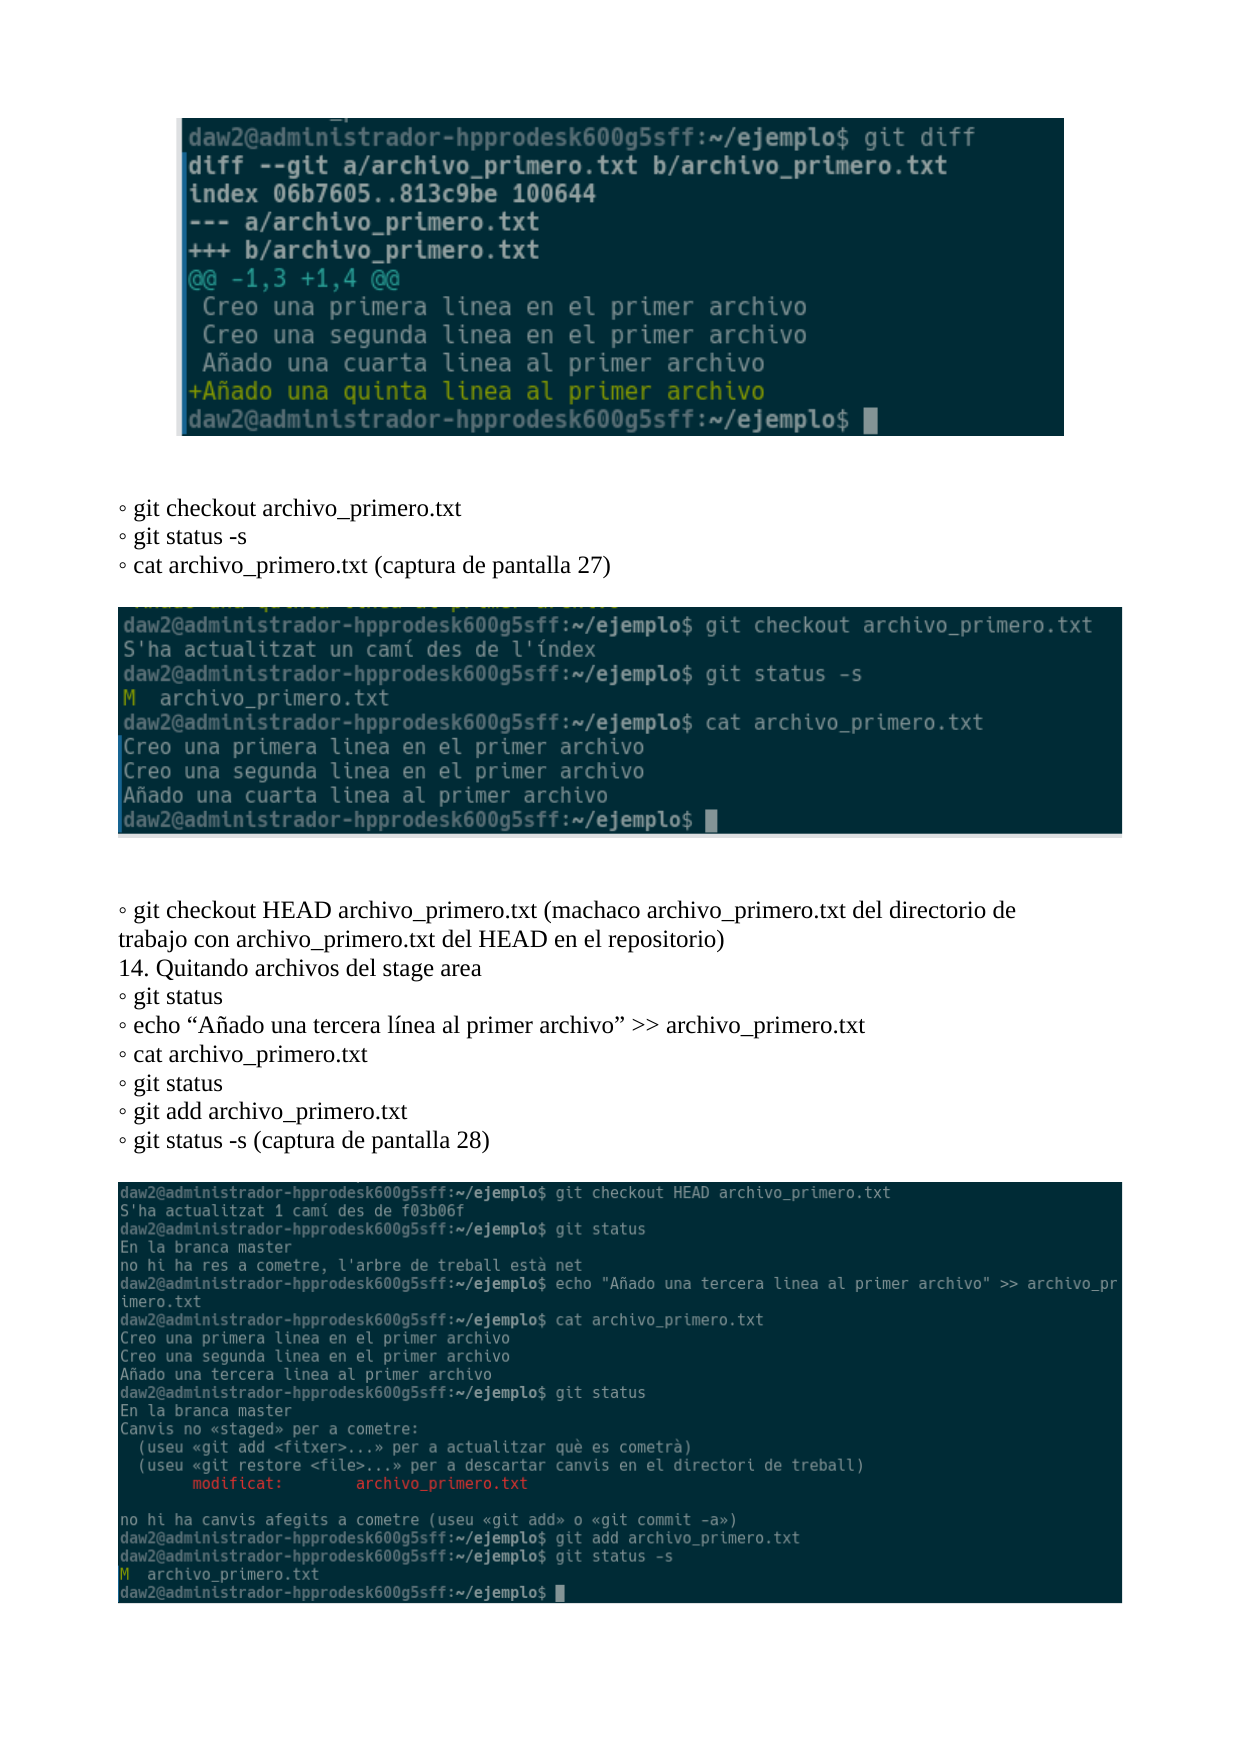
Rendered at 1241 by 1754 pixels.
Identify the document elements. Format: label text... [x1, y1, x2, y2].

picture [539, 1587, 545, 1600]
picture [576, 1550, 580, 1561]
picture [421, 1262, 427, 1270]
picture [307, 641, 315, 656]
picture [294, 665, 315, 681]
picture [549, 714, 558, 729]
picture [218, 156, 229, 174]
picture [189, 127, 200, 146]
picture [222, 1535, 227, 1543]
picture [386, 409, 411, 428]
picture [176, 1353, 182, 1361]
picture [611, 358, 637, 371]
picture [670, 815, 680, 827]
picture [712, 1535, 717, 1543]
picture [630, 1553, 636, 1561]
picture [443, 188, 454, 202]
picture [769, 325, 777, 343]
picture [385, 1335, 390, 1346]
picture [962, 621, 970, 636]
picture [529, 1535, 537, 1543]
picture [737, 414, 751, 428]
picture [537, 714, 546, 729]
picture [781, 330, 791, 343]
picture [267, 1242, 272, 1252]
picture [584, 325, 594, 343]
picture [490, 742, 497, 754]
picture [635, 1444, 645, 1452]
picture [294, 1532, 300, 1543]
picture [452, 665, 462, 681]
picture [828, 718, 837, 729]
picture [822, 132, 835, 146]
picture [792, 714, 800, 729]
picture [539, 1550, 545, 1563]
picture [358, 1553, 363, 1561]
picture [303, 184, 314, 202]
picture [603, 1224, 608, 1234]
picture [557, 1262, 563, 1270]
picture [303, 386, 313, 399]
picture [294, 1387, 300, 1397]
picture [493, 1190, 519, 1201]
picture [584, 297, 594, 315]
picture [203, 1589, 209, 1597]
picture [289, 184, 300, 202]
picture [355, 665, 364, 681]
picture [149, 1444, 155, 1452]
picture [653, 301, 679, 315]
picture [232, 156, 243, 174]
picture [683, 811, 691, 830]
picture [403, 714, 438, 729]
picture [421, 1462, 427, 1470]
picture [577, 1314, 581, 1325]
picture [529, 1390, 537, 1397]
picture [988, 621, 994, 632]
picture [121, 1587, 128, 1597]
picture [380, 742, 388, 754]
picture [753, 325, 763, 343]
picture [452, 714, 461, 729]
picture [203, 1390, 209, 1397]
picture [157, 1279, 161, 1289]
text ◦ git status -s (captura de pantalla 28) [118, 1125, 1122, 1154]
picture [321, 1444, 327, 1452]
picture [439, 1550, 445, 1561]
picture [964, 127, 974, 146]
picture [901, 617, 910, 632]
picture [294, 1259, 299, 1270]
picture [376, 1316, 382, 1325]
picture [367, 1532, 372, 1543]
picture [231, 1278, 236, 1288]
picture [212, 1353, 218, 1361]
picture [195, 1208, 200, 1216]
picture [277, 1350, 281, 1361]
picture [385, 1277, 391, 1288]
picture [231, 1371, 236, 1379]
picture [303, 329, 313, 343]
picture [124, 811, 159, 827]
picture [270, 791, 279, 802]
picture [253, 1387, 273, 1397]
picture [149, 1223, 192, 1234]
picture [284, 694, 291, 705]
picture [283, 742, 291, 754]
picture [622, 742, 631, 754]
picture [284, 791, 291, 802]
picture [459, 358, 468, 371]
picture [318, 669, 340, 681]
picture [486, 414, 497, 432]
picture [430, 1480, 436, 1491]
picture [630, 1226, 636, 1234]
picture [766, 1459, 772, 1470]
picture [440, 718, 449, 729]
picture [294, 1426, 300, 1437]
picture [149, 1314, 192, 1325]
picture [361, 297, 369, 315]
picture [303, 1353, 309, 1361]
picture [301, 273, 314, 285]
picture [222, 791, 231, 802]
picture [330, 1426, 336, 1434]
picture [570, 127, 581, 146]
picture [475, 1350, 481, 1361]
picture [493, 1280, 519, 1291]
picture [386, 1262, 391, 1270]
picture [586, 742, 594, 754]
picture [267, 1423, 273, 1434]
picture [230, 1532, 236, 1543]
picture [416, 742, 425, 754]
picture [430, 1371, 436, 1379]
picture [358, 1226, 363, 1234]
picture [412, 1187, 418, 1198]
picture [440, 815, 449, 827]
picture [394, 1586, 409, 1600]
picture [412, 1386, 418, 1397]
picture [539, 1278, 545, 1291]
picture [270, 665, 279, 681]
picture [503, 1462, 509, 1470]
picture [753, 127, 762, 150]
picture [475, 1226, 482, 1234]
picture [566, 1462, 572, 1470]
picture [249, 1426, 255, 1437]
picture [375, 1517, 382, 1524]
picture [530, 1517, 536, 1525]
picture [542, 329, 552, 343]
picture [586, 665, 594, 682]
picture [221, 1190, 227, 1198]
picture [169, 1278, 192, 1288]
picture [385, 1517, 391, 1525]
picture [597, 621, 608, 632]
picture [475, 1317, 482, 1325]
picture [212, 1262, 218, 1270]
picture [212, 1550, 219, 1561]
picture [625, 155, 637, 174]
picture [925, 718, 934, 729]
picture [304, 1262, 309, 1270]
picture [684, 386, 694, 399]
picture [249, 1187, 273, 1198]
picture [258, 718, 267, 729]
picture [549, 791, 558, 802]
picture [303, 1589, 327, 1600]
picture [234, 694, 243, 705]
picture [332, 1459, 336, 1470]
picture [218, 220, 228, 224]
picture [794, 1532, 798, 1543]
picture [195, 1586, 199, 1597]
picture [222, 1460, 226, 1470]
picture [220, 329, 229, 343]
picture [232, 127, 243, 146]
picture [640, 409, 651, 428]
picture [249, 1587, 273, 1597]
picture [470, 217, 483, 230]
picture [122, 1550, 147, 1561]
picture [375, 381, 383, 399]
picture [780, 669, 788, 681]
picture [486, 160, 497, 179]
picture [808, 409, 820, 428]
picture [412, 1205, 418, 1216]
picture [246, 240, 258, 258]
picture [270, 811, 279, 827]
picture [373, 414, 383, 428]
picture [415, 358, 426, 371]
picture [357, 1262, 363, 1270]
picture [277, 1332, 281, 1343]
picture [566, 1444, 572, 1452]
picture [403, 665, 438, 681]
picture [213, 1587, 217, 1597]
text trabajo con archivo_primero.txt del HEAD en el repositorio) [118, 924, 1122, 953]
picture [684, 1187, 693, 1198]
picture [357, 1480, 363, 1488]
picture [131, 1244, 136, 1252]
picture [194, 1371, 200, 1379]
picture [793, 1459, 798, 1470]
picture [203, 353, 229, 371]
picture [260, 212, 271, 232]
picture [412, 1586, 418, 1597]
picture [475, 1535, 482, 1543]
picture [356, 690, 364, 705]
picture [1083, 617, 1091, 632]
picture [317, 414, 327, 428]
picture [769, 718, 776, 729]
picture [394, 1262, 400, 1270]
picture [245, 188, 258, 202]
picture [391, 645, 402, 656]
picture [570, 329, 581, 343]
picture [385, 1314, 391, 1325]
picture [392, 815, 400, 827]
picture [223, 1353, 227, 1364]
picture [670, 669, 680, 681]
picture [210, 791, 218, 802]
picture [249, 1208, 255, 1216]
picture [443, 381, 454, 399]
picture [611, 160, 624, 174]
picture [439, 1314, 445, 1325]
picture [121, 1568, 129, 1579]
picture [376, 1550, 382, 1561]
picture [414, 132, 427, 146]
picture [286, 1441, 290, 1452]
picture [394, 1314, 409, 1328]
picture [140, 1426, 146, 1434]
picture [367, 669, 377, 685]
picture [500, 329, 510, 343]
picture [295, 645, 303, 656]
picture [161, 617, 206, 635]
picture [209, 718, 220, 729]
picture [330, 1223, 345, 1234]
picture [477, 742, 485, 758]
picture [453, 738, 461, 754]
picture [575, 1517, 581, 1525]
picture [575, 1462, 581, 1470]
picture [212, 694, 218, 705]
picture [500, 301, 510, 315]
picture [294, 1335, 300, 1343]
picture [358, 1589, 363, 1597]
picture [294, 1586, 300, 1597]
picture [610, 617, 617, 636]
picture [421, 1390, 427, 1397]
picture [213, 1314, 219, 1325]
picture [413, 1444, 418, 1452]
picture [725, 409, 735, 429]
picture [403, 1444, 409, 1452]
picture [303, 1335, 309, 1343]
picture [203, 414, 230, 428]
picture [557, 1553, 563, 1564]
picture [466, 787, 473, 802]
picture [210, 767, 218, 778]
picture [430, 414, 440, 428]
picture [561, 742, 570, 754]
picture [212, 1477, 218, 1488]
picture [568, 1550, 572, 1561]
picture [358, 1535, 363, 1543]
picture [250, 1351, 255, 1361]
picture [568, 1223, 572, 1234]
picture [539, 742, 546, 754]
picture [161, 787, 170, 802]
picture [167, 1444, 173, 1452]
picture [209, 669, 220, 681]
picture [393, 1371, 409, 1379]
picture [283, 815, 291, 827]
picture [525, 621, 534, 632]
picture [246, 811, 256, 827]
picture [318, 621, 340, 632]
picture [330, 1353, 336, 1361]
picture [312, 1262, 318, 1270]
picture [731, 665, 739, 681]
picture [394, 1223, 409, 1237]
picture [131, 1426, 137, 1434]
picture [303, 1281, 324, 1291]
picture [449, 1262, 454, 1270]
picture [283, 718, 291, 729]
picture [657, 617, 667, 632]
picture [475, 1462, 481, 1470]
picture [430, 1532, 436, 1543]
picture [358, 1317, 363, 1325]
picture [389, 358, 397, 371]
picture [380, 621, 389, 636]
picture [439, 1205, 445, 1216]
picture [317, 358, 327, 371]
picture [684, 1535, 690, 1543]
picture [937, 127, 946, 146]
picture [149, 1187, 155, 1198]
picture [503, 767, 509, 778]
picture [198, 791, 206, 802]
picture [203, 1190, 209, 1198]
picture [221, 1571, 227, 1582]
picture [161, 811, 206, 829]
picture [521, 1277, 525, 1288]
picture [176, 1444, 182, 1452]
picture [415, 386, 426, 399]
picture [712, 1317, 717, 1325]
picture [530, 1260, 535, 1270]
picture [440, 1371, 445, 1379]
picture [485, 1550, 489, 1564]
picture [367, 742, 376, 754]
picture [232, 301, 243, 315]
picture [258, 621, 267, 632]
picture [428, 641, 437, 656]
picture [149, 1462, 155, 1470]
picture [593, 1535, 599, 1543]
picture [330, 1387, 345, 1397]
picture [185, 1335, 191, 1343]
picture [245, 127, 300, 149]
picture [476, 1480, 481, 1488]
picture [221, 1408, 227, 1416]
picture [330, 1335, 336, 1343]
picture [267, 1517, 273, 1525]
picture [289, 245, 300, 258]
picture [586, 358, 594, 371]
picture [285, 1517, 291, 1525]
picture [198, 690, 206, 705]
picture [457, 1444, 463, 1452]
picture [803, 1462, 808, 1470]
picture [684, 301, 693, 315]
picture [922, 127, 932, 146]
picture [412, 1259, 418, 1270]
picture [348, 1589, 355, 1597]
picture [558, 1190, 563, 1201]
picture [822, 414, 835, 428]
picture [186, 694, 194, 705]
picture [222, 714, 243, 729]
picture [598, 791, 606, 802]
picture [204, 220, 214, 224]
picture [246, 301, 257, 315]
picture [294, 811, 315, 827]
picture [137, 1299, 146, 1306]
picture [683, 409, 693, 428]
picture [348, 1226, 355, 1234]
picture [307, 742, 315, 754]
picture [289, 301, 299, 315]
picture [725, 127, 735, 147]
picture [343, 645, 352, 656]
picture [667, 1444, 672, 1452]
picture [331, 184, 356, 202]
picture [303, 156, 314, 174]
picture [415, 301, 426, 315]
picture [176, 1241, 182, 1252]
picture [500, 160, 510, 174]
picture [245, 409, 300, 431]
picture [380, 690, 388, 705]
picture [394, 1444, 400, 1455]
picture [500, 669, 510, 685]
picture [294, 1187, 300, 1198]
picture [725, 156, 735, 174]
picture [731, 714, 739, 729]
picture [412, 1314, 418, 1325]
picture [598, 738, 606, 754]
picture [586, 617, 594, 633]
picture [283, 645, 291, 656]
picture [753, 358, 763, 371]
picture [158, 1408, 164, 1416]
picture [597, 155, 608, 174]
picture [222, 1442, 226, 1452]
picture [275, 268, 285, 287]
picture [648, 1517, 673, 1525]
picture [312, 1444, 318, 1452]
picture [131, 1589, 147, 1597]
picture [575, 1278, 579, 1288]
picture [498, 1390, 519, 1400]
picture [160, 1278, 168, 1288]
picture [367, 791, 377, 802]
picture [697, 358, 707, 371]
picture [260, 358, 271, 371]
picture [603, 1532, 608, 1543]
picture [376, 1586, 382, 1597]
picture [738, 386, 750, 399]
picture [466, 1259, 472, 1270]
picture [485, 1187, 489, 1201]
picture [385, 1478, 389, 1488]
picture [502, 791, 509, 802]
picture [485, 1387, 489, 1401]
picture [131, 1190, 147, 1198]
picture [452, 607, 460, 612]
picture [653, 329, 679, 343]
picture [477, 617, 486, 632]
picture [586, 645, 594, 656]
picture [513, 1462, 518, 1470]
picture [248, 1532, 273, 1543]
picture [404, 1332, 408, 1343]
picture [668, 358, 679, 371]
picture [140, 1371, 146, 1379]
picture [808, 127, 820, 146]
picture [303, 127, 314, 146]
picture [303, 1426, 309, 1434]
picture [303, 1553, 327, 1564]
picture [240, 1317, 245, 1325]
picture [125, 763, 134, 778]
picture [331, 1444, 336, 1452]
picture [186, 742, 194, 754]
text ◦ git add archivo_primero.txt [118, 1096, 1122, 1125]
picture [726, 358, 735, 371]
picture [1059, 617, 1067, 632]
picture [204, 156, 216, 174]
picture [600, 381, 638, 399]
picture [395, 1477, 399, 1488]
picture [575, 742, 582, 754]
picture [175, 694, 182, 705]
picture [471, 386, 482, 399]
picture [593, 1444, 599, 1452]
picture [621, 718, 656, 733]
picture [258, 1335, 264, 1343]
picture [317, 184, 327, 202]
picture [921, 160, 933, 174]
picture [440, 1187, 444, 1198]
picture [421, 1226, 427, 1234]
picture [837, 409, 848, 432]
picture [415, 240, 455, 258]
picture [477, 641, 485, 656]
picture [331, 301, 341, 319]
picture [604, 1517, 608, 1528]
picture [865, 621, 873, 632]
picture [709, 417, 723, 423]
picture [348, 1535, 355, 1543]
picture [234, 742, 243, 758]
picture [829, 1462, 835, 1470]
picture [274, 184, 286, 202]
picture [376, 1532, 382, 1543]
picture [401, 184, 412, 202]
picture [367, 1223, 372, 1234]
picture [124, 1278, 128, 1288]
picture [640, 127, 651, 146]
picture [186, 645, 194, 656]
picture [621, 621, 656, 636]
picture [380, 718, 389, 733]
picture [339, 1335, 345, 1343]
picture [316, 156, 327, 174]
picture [683, 714, 691, 733]
picture [392, 718, 400, 729]
picture [367, 1187, 371, 1198]
picture [464, 811, 474, 827]
picture [457, 1368, 463, 1379]
text ◦ cat archivo_primero.txt [118, 1039, 1122, 1068]
picture [258, 1426, 264, 1434]
picture [493, 1553, 519, 1564]
picture [459, 325, 468, 343]
picture [149, 742, 158, 754]
picture [726, 301, 735, 315]
picture [415, 329, 426, 343]
picture [642, 386, 651, 399]
picture [681, 160, 694, 174]
picture [296, 742, 303, 754]
picture [669, 621, 680, 632]
picture [548, 1514, 554, 1525]
picture [189, 156, 200, 174]
picture [816, 718, 825, 729]
picture [649, 1190, 654, 1198]
picture [719, 718, 728, 729]
picture [499, 212, 510, 230]
picture [513, 665, 522, 681]
picture [304, 1441, 308, 1452]
picture [248, 268, 257, 287]
picture [472, 414, 483, 432]
picture [512, 1262, 518, 1270]
picture [275, 160, 299, 179]
picture [937, 621, 946, 632]
picture [376, 1223, 382, 1234]
picture [878, 621, 885, 632]
picture [828, 621, 837, 632]
picture [385, 1208, 391, 1216]
picture [294, 694, 316, 705]
picture [189, 243, 230, 257]
picture [373, 132, 383, 146]
picture [395, 1335, 400, 1343]
picture [348, 1553, 355, 1561]
picture [883, 1280, 889, 1288]
picture [440, 742, 449, 754]
picture [348, 1208, 354, 1216]
picture [203, 1462, 209, 1473]
picture [440, 669, 449, 681]
picture [392, 669, 400, 681]
picture [707, 669, 716, 685]
text ◦ git status [118, 981, 1122, 1010]
picture [221, 1589, 227, 1597]
picture [125, 641, 134, 656]
picture [464, 714, 474, 729]
picture [539, 1187, 545, 1200]
picture [470, 245, 483, 258]
picture [246, 329, 257, 343]
picture [655, 414, 665, 428]
picture [888, 718, 910, 729]
picture [345, 386, 355, 404]
picture [358, 245, 371, 258]
picture [330, 1187, 345, 1198]
picture [448, 1444, 454, 1452]
picture [318, 718, 340, 729]
picture [628, 301, 637, 315]
picture [394, 1387, 409, 1400]
picture [776, 1532, 780, 1543]
picture [472, 132, 483, 150]
picture [330, 1550, 345, 1561]
picture [159, 1571, 164, 1579]
picture [612, 767, 618, 778]
picture [610, 665, 617, 685]
picture [561, 767, 570, 778]
picture [193, 1480, 209, 1488]
picture [416, 767, 425, 778]
picture [359, 184, 369, 202]
picture [234, 645, 243, 656]
picture [739, 156, 750, 174]
picture [575, 767, 582, 778]
picture [285, 1368, 289, 1379]
text ◦ git status -s [118, 521, 1122, 550]
picture [367, 767, 376, 778]
picture [307, 767, 315, 778]
picture [276, 1226, 282, 1234]
picture [522, 1187, 527, 1198]
picture [737, 132, 751, 146]
picture [339, 1517, 345, 1525]
picture [295, 763, 303, 778]
picture [412, 1277, 418, 1288]
picture [186, 1244, 191, 1252]
picture [161, 767, 170, 778]
picture [194, 1408, 200, 1416]
text ◦ echo “Añado una tercera línea al primer archivo” >> archivo_primero.txt [118, 1010, 1122, 1039]
picture [1030, 1280, 1035, 1288]
picture [775, 1462, 781, 1470]
picture [135, 1281, 147, 1288]
picture [260, 738, 280, 754]
picture [248, 1550, 273, 1561]
picture [258, 815, 267, 827]
picture [489, 811, 498, 827]
picture [732, 617, 739, 632]
picture [248, 742, 255, 754]
picture [411, 1353, 427, 1361]
picture [456, 1480, 472, 1488]
picture [260, 240, 271, 260]
picture [1024, 621, 1031, 632]
picture [412, 1532, 418, 1543]
picture [286, 1462, 291, 1470]
picture [430, 1314, 436, 1325]
picture [220, 301, 229, 315]
picture [283, 669, 291, 681]
picture [621, 815, 656, 831]
picture [457, 127, 468, 146]
picture [355, 811, 364, 827]
picture [248, 1571, 254, 1579]
picture [841, 617, 848, 632]
picture [222, 1317, 227, 1325]
picture [194, 1532, 209, 1543]
picture [230, 1551, 236, 1561]
picture [440, 791, 449, 806]
picture [332, 787, 339, 802]
picture [603, 1551, 607, 1561]
picture [1101, 1280, 1105, 1291]
picture [586, 714, 594, 731]
picture [380, 669, 389, 685]
picture [150, 1241, 154, 1252]
picture [612, 1553, 617, 1561]
picture [657, 714, 668, 729]
picture [489, 645, 498, 656]
picture [377, 1205, 382, 1216]
picture [222, 617, 231, 632]
picture [586, 811, 594, 828]
picture [702, 1535, 708, 1546]
picture [167, 1335, 173, 1343]
picture [317, 386, 327, 399]
picture [345, 767, 352, 778]
picture [449, 1477, 453, 1488]
picture [314, 1514, 318, 1525]
picture [348, 1190, 355, 1198]
picture [430, 1444, 436, 1452]
picture [520, 1550, 527, 1561]
picture [514, 240, 538, 258]
picture [684, 358, 693, 371]
picture [345, 132, 355, 146]
picture [459, 381, 468, 399]
picture [345, 329, 356, 343]
picture [440, 1480, 445, 1488]
picture [204, 1262, 209, 1270]
picture [355, 617, 364, 632]
picture [124, 714, 159, 729]
picture [149, 641, 158, 656]
picture [412, 1462, 418, 1473]
picture [935, 156, 946, 174]
picture [640, 1535, 645, 1543]
picture [167, 1462, 173, 1470]
picture [405, 640, 412, 656]
picture [372, 301, 398, 315]
picture [521, 1386, 526, 1398]
picture [529, 1280, 537, 1288]
picture [474, 1589, 482, 1597]
picture [277, 1205, 282, 1216]
picture [612, 1226, 617, 1234]
picture [366, 1426, 372, 1433]
picture [611, 738, 618, 754]
picture [431, 1335, 436, 1343]
picture [711, 329, 721, 343]
picture [520, 1314, 527, 1325]
picture [221, 1244, 227, 1252]
picture [178, 1296, 182, 1307]
picture [190, 220, 200, 224]
picture [458, 1353, 463, 1361]
picture [641, 1278, 645, 1288]
picture [176, 1462, 182, 1470]
picture [528, 301, 539, 315]
picture [222, 811, 231, 827]
picture [122, 1314, 147, 1325]
picture [486, 1350, 490, 1361]
picture [658, 811, 668, 827]
picture [376, 1277, 381, 1288]
picture [339, 1371, 345, 1379]
picture [642, 325, 651, 343]
picture [539, 767, 546, 778]
picture [720, 1317, 726, 1325]
picture [439, 1586, 445, 1597]
picture [692, 1317, 708, 1325]
picture [914, 718, 922, 729]
picture [666, 1317, 672, 1328]
picture [503, 1478, 508, 1488]
picture [721, 621, 728, 632]
picture [246, 665, 256, 681]
picture [464, 665, 474, 681]
picture [493, 1226, 519, 1237]
picture [576, 1223, 580, 1234]
picture [294, 714, 315, 729]
picture [275, 330, 285, 343]
picture [213, 1532, 219, 1543]
picture [203, 1208, 209, 1216]
picture [513, 714, 522, 729]
picture [577, 1187, 581, 1198]
picture [294, 1517, 300, 1528]
picture [642, 358, 651, 371]
picture [121, 1187, 128, 1197]
picture [289, 386, 299, 399]
picture [392, 621, 400, 632]
picture [385, 1387, 391, 1397]
picture [668, 1532, 672, 1543]
picture [149, 1550, 192, 1563]
picture [584, 409, 637, 432]
picture [907, 156, 918, 174]
picture [346, 301, 355, 315]
picture [232, 409, 243, 428]
picture [878, 160, 891, 174]
picture [204, 325, 214, 343]
picture [1071, 621, 1079, 632]
picture [513, 641, 521, 656]
picture [401, 353, 411, 371]
picture [521, 1460, 526, 1470]
picture [387, 329, 397, 343]
text 14. Quitando archivos del stage area [118, 953, 1122, 981]
picture [421, 1317, 427, 1325]
picture [974, 714, 982, 729]
picture [260, 386, 271, 399]
picture [411, 1335, 427, 1343]
picture [149, 1368, 155, 1379]
picture [331, 409, 342, 428]
picture [250, 1442, 255, 1452]
picture [707, 621, 716, 636]
picture [458, 245, 469, 258]
picture [947, 1278, 951, 1288]
picture [485, 386, 497, 399]
picture [253, 1278, 273, 1288]
picture [276, 1190, 282, 1197]
picture [566, 1317, 572, 1325]
picture [676, 1317, 681, 1325]
picture [289, 358, 299, 371]
picture [185, 1426, 191, 1434]
picture [711, 301, 721, 315]
picture [176, 1259, 182, 1270]
picture [458, 217, 469, 230]
picture [204, 297, 214, 315]
picture [530, 1444, 536, 1452]
picture [521, 1478, 526, 1488]
picture [149, 767, 158, 778]
picture [726, 329, 735, 343]
picture [711, 1517, 717, 1525]
picture [853, 669, 860, 675]
picture [222, 645, 231, 656]
picture [234, 815, 243, 827]
picture [570, 409, 581, 428]
picture [289, 217, 300, 230]
picture [540, 1462, 545, 1470]
picture [549, 811, 558, 827]
picture [149, 1514, 155, 1525]
picture [556, 184, 596, 202]
picture [557, 1226, 563, 1237]
picture [234, 767, 243, 778]
picture [203, 1335, 209, 1346]
picture [416, 787, 424, 802]
picture [359, 358, 369, 371]
picture [194, 1223, 209, 1234]
picture [367, 621, 377, 636]
picture [234, 621, 243, 632]
picture [380, 767, 388, 778]
picture [539, 1223, 545, 1236]
picture [439, 1259, 444, 1270]
picture [231, 1187, 236, 1198]
picture [124, 617, 159, 632]
picture [474, 1280, 482, 1288]
picture [755, 621, 764, 632]
picture [276, 1244, 282, 1252]
picture [528, 184, 553, 202]
picture [634, 742, 643, 754]
picture [404, 742, 413, 754]
picture [472, 301, 482, 315]
picture [348, 1317, 355, 1325]
picture [414, 414, 427, 428]
picture [950, 714, 958, 729]
picture [816, 621, 825, 632]
picture [502, 738, 509, 754]
picture [198, 767, 206, 778]
picture [240, 1535, 245, 1543]
picture [448, 1207, 454, 1216]
picture [431, 1277, 435, 1288]
picture [232, 386, 243, 399]
picture [866, 160, 876, 174]
picture [204, 1444, 209, 1455]
picture [500, 386, 510, 399]
picture [239, 1244, 245, 1252]
picture [702, 1462, 708, 1470]
picture [303, 245, 313, 258]
picture [466, 1459, 472, 1470]
picture [668, 386, 679, 399]
picture [489, 714, 510, 733]
picture [331, 240, 342, 258]
picture [792, 665, 800, 681]
picture [853, 675, 861, 681]
picture [273, 217, 286, 230]
picture [160, 1423, 164, 1434]
picture [856, 1280, 861, 1291]
picture [230, 1224, 236, 1234]
picture [386, 127, 411, 146]
picture [367, 718, 377, 733]
picture [541, 132, 553, 146]
picture [570, 358, 580, 376]
picture [575, 787, 582, 802]
picture [539, 1387, 545, 1400]
picture [222, 694, 231, 705]
picture [258, 767, 267, 782]
picture [355, 742, 364, 754]
picture [194, 1550, 209, 1561]
picture [322, 1459, 327, 1470]
picture [394, 1277, 409, 1291]
picture [683, 665, 692, 684]
picture [294, 1353, 300, 1361]
picture [318, 815, 340, 827]
picture [525, 669, 534, 681]
picture [630, 1535, 636, 1543]
picture [683, 127, 693, 146]
picture [540, 1444, 545, 1452]
picture [456, 160, 469, 174]
picture [321, 1371, 327, 1379]
picture [394, 1187, 409, 1201]
picture [330, 1532, 345, 1543]
picture [131, 1517, 136, 1525]
picture [267, 1460, 272, 1470]
picture [459, 297, 468, 315]
picture [345, 738, 352, 754]
picture [149, 1586, 155, 1597]
picture [448, 1462, 454, 1470]
picture [276, 1553, 282, 1561]
picture [355, 714, 364, 729]
picture [118, 736, 1123, 838]
picture [780, 718, 788, 729]
picture [339, 1205, 345, 1216]
picture [537, 665, 546, 681]
picture [267, 1478, 272, 1488]
picture [195, 1314, 209, 1325]
picture [513, 127, 538, 146]
picture [258, 1441, 264, 1452]
picture [213, 1335, 218, 1343]
picture [477, 665, 486, 681]
picture [345, 414, 355, 428]
picture [512, 767, 534, 778]
picture [403, 811, 438, 827]
picture [203, 1281, 209, 1288]
picture [684, 329, 693, 343]
picture [386, 1423, 390, 1434]
picture [541, 414, 553, 428]
picture [486, 329, 496, 343]
picture [246, 714, 256, 729]
picture [403, 617, 438, 632]
picture [267, 1371, 273, 1379]
picture [373, 358, 383, 371]
picture [819, 1190, 831, 1197]
picture [457, 184, 497, 202]
picture [598, 763, 606, 778]
picture [556, 414, 566, 428]
picture [610, 811, 617, 831]
picture [173, 791, 182, 802]
picture [443, 160, 454, 174]
picture [289, 329, 299, 343]
picture [415, 184, 440, 202]
picture [331, 329, 341, 343]
picture [372, 245, 412, 263]
picture [387, 386, 397, 399]
picture [852, 718, 861, 733]
picture [275, 301, 285, 315]
picture [537, 617, 546, 632]
picture [586, 767, 594, 778]
picture [721, 1460, 725, 1470]
picture [768, 665, 776, 681]
picture [246, 617, 256, 632]
picture [157, 1586, 192, 1598]
picture [385, 1187, 391, 1198]
picture [367, 694, 376, 705]
picture [149, 1208, 155, 1216]
picture [537, 811, 546, 827]
picture [122, 1223, 147, 1234]
picture [823, 156, 863, 174]
picture [194, 1426, 200, 1434]
picture [231, 1571, 236, 1579]
picture [780, 621, 789, 632]
picture [572, 721, 583, 725]
picture [430, 1205, 436, 1216]
picture [440, 1517, 445, 1525]
picture [331, 738, 339, 754]
picture [866, 718, 873, 729]
picture [837, 128, 848, 150]
picture [159, 1259, 163, 1270]
picture [231, 1587, 236, 1597]
picture [539, 1532, 545, 1545]
picture [421, 1205, 427, 1216]
picture [477, 767, 485, 782]
picture [303, 1571, 309, 1579]
picture [260, 641, 267, 656]
picture [430, 1586, 436, 1597]
picture [140, 1353, 146, 1361]
picture [185, 1371, 191, 1379]
picture [317, 240, 327, 258]
picture [489, 617, 510, 636]
picture [124, 690, 135, 705]
picture [658, 665, 667, 681]
picture [295, 787, 303, 802]
picture [161, 665, 206, 683]
picture [203, 1571, 209, 1579]
picture [401, 160, 411, 174]
picture [472, 358, 482, 371]
picture [294, 1278, 300, 1288]
picture [539, 1261, 545, 1270]
picture [711, 353, 721, 371]
picture [149, 1335, 155, 1343]
picture [569, 160, 582, 174]
picture [359, 329, 369, 348]
picture [721, 665, 728, 681]
picture [171, 1387, 192, 1397]
picture [485, 1223, 489, 1237]
picture [367, 1314, 372, 1325]
picture [513, 811, 522, 827]
picture [176, 1371, 182, 1379]
picture [149, 1278, 155, 1288]
picture [520, 1532, 527, 1543]
picture [576, 1532, 580, 1543]
picture [283, 767, 291, 778]
picture [593, 1317, 599, 1325]
picture [303, 1317, 327, 1328]
picture [231, 1314, 236, 1325]
picture [539, 640, 546, 656]
picture [167, 1208, 173, 1216]
picture [486, 132, 497, 150]
picture [303, 1390, 324, 1400]
picture [865, 132, 876, 150]
picture [380, 791, 388, 802]
picture [444, 325, 454, 343]
picture [271, 641, 279, 656]
picture [444, 297, 453, 315]
picture [878, 714, 885, 729]
picture [359, 386, 369, 399]
picture [890, 1282, 899, 1288]
picture [925, 621, 934, 632]
picture [439, 1223, 445, 1234]
picture [240, 1226, 245, 1234]
picture [453, 645, 461, 656]
picture [232, 358, 243, 371]
picture [490, 767, 497, 778]
picture [376, 1189, 382, 1196]
picture [452, 617, 461, 632]
picture [247, 641, 254, 656]
picture [415, 212, 455, 230]
picture [270, 714, 279, 729]
picture [404, 1350, 408, 1361]
picture [634, 767, 643, 778]
picture [675, 1459, 681, 1470]
picture [412, 1550, 418, 1561]
picture [415, 156, 426, 174]
picture [780, 160, 820, 179]
picture [198, 645, 206, 656]
picture [440, 645, 449, 656]
picture [697, 386, 707, 399]
picture [485, 1532, 489, 1546]
picture [222, 1553, 227, 1561]
picture [475, 791, 498, 802]
picture [707, 718, 715, 729]
picture [493, 1535, 519, 1546]
picture [452, 811, 461, 827]
picture [559, 1390, 563, 1401]
picture [313, 1426, 318, 1434]
picture [962, 718, 970, 729]
picture [752, 160, 764, 174]
picture [693, 1187, 708, 1198]
picture [525, 718, 534, 729]
picture [477, 811, 486, 827]
picture [385, 1586, 391, 1597]
picture [372, 160, 398, 174]
picture [317, 132, 327, 146]
picture [795, 301, 805, 315]
picture [313, 1568, 317, 1579]
picture [231, 1477, 236, 1488]
picture [249, 1408, 255, 1416]
picture [395, 1426, 400, 1434]
picture [158, 1371, 164, 1379]
picture [246, 381, 257, 399]
picture [286, 1244, 291, 1252]
picture [572, 672, 583, 677]
picture [135, 1390, 147, 1397]
picture [149, 1353, 155, 1361]
picture [597, 718, 608, 729]
picture [331, 212, 342, 230]
picture [258, 791, 267, 802]
picture [140, 1205, 146, 1216]
picture [149, 1571, 155, 1579]
picture [221, 1371, 227, 1379]
picture [570, 301, 581, 315]
picture [330, 1314, 345, 1325]
picture [477, 714, 486, 729]
picture [344, 245, 356, 258]
picture [385, 1223, 391, 1234]
picture [476, 1444, 481, 1452]
picture [549, 645, 558, 656]
picture [161, 694, 170, 705]
picture [512, 1442, 517, 1452]
picture [739, 358, 749, 371]
picture [380, 815, 389, 831]
picture [203, 1244, 209, 1252]
picture [312, 1353, 318, 1361]
picture [669, 409, 679, 428]
picture [234, 669, 243, 681]
picture [755, 718, 764, 729]
picture [367, 1550, 372, 1561]
picture [249, 1462, 255, 1470]
picture [820, 1459, 826, 1470]
picture [557, 1535, 563, 1546]
picture [401, 381, 412, 399]
picture [464, 617, 474, 632]
picture [176, 1568, 182, 1579]
picture [539, 1314, 545, 1327]
picture [261, 164, 271, 168]
picture [355, 767, 364, 778]
picture [439, 1532, 445, 1543]
picture [440, 1277, 444, 1288]
picture [323, 1205, 327, 1216]
picture [372, 217, 412, 235]
picture [149, 1387, 155, 1397]
picture [404, 791, 412, 802]
picture [248, 1223, 273, 1234]
picture [669, 127, 679, 146]
picture [270, 767, 279, 778]
picture [586, 386, 595, 399]
picture [125, 738, 134, 754]
picture [214, 1187, 218, 1198]
picture [694, 1462, 699, 1470]
picture [766, 132, 807, 150]
picture [186, 767, 194, 778]
picture [530, 1462, 536, 1470]
picture [385, 1550, 391, 1561]
picture [131, 1368, 135, 1379]
picture [240, 1426, 245, 1434]
picture [209, 815, 220, 827]
picture [648, 1462, 654, 1470]
picture [430, 132, 440, 146]
picture [303, 301, 313, 315]
picture [124, 665, 159, 681]
picture [597, 815, 608, 827]
picture [528, 358, 538, 371]
picture [539, 1514, 545, 1525]
picture [655, 132, 665, 146]
picture [130, 1299, 137, 1306]
picture [312, 1335, 318, 1343]
picture [132, 1353, 137, 1361]
picture [697, 160, 707, 174]
picture [268, 1571, 273, 1579]
picture [444, 353, 454, 371]
picture [513, 617, 522, 632]
picture [528, 386, 538, 399]
picture [367, 645, 376, 656]
picture [570, 386, 582, 404]
picture [161, 645, 170, 656]
picture [574, 645, 583, 656]
picture [149, 1532, 192, 1543]
picture [766, 414, 807, 432]
picture [122, 1532, 147, 1543]
picture [513, 212, 538, 230]
picture [303, 217, 313, 230]
picture [320, 694, 328, 705]
picture [739, 301, 749, 315]
picture [131, 1262, 136, 1270]
picture [312, 1371, 318, 1379]
picture [781, 301, 791, 315]
picture [669, 718, 680, 729]
picture [210, 742, 218, 754]
picture [756, 675, 764, 681]
picture [529, 1553, 537, 1561]
picture [403, 1426, 409, 1434]
picture [210, 641, 218, 656]
picture [286, 1350, 290, 1361]
picture [249, 1244, 255, 1252]
picture [331, 127, 342, 146]
picture [475, 1332, 481, 1343]
picture [198, 742, 206, 754]
picture [222, 1226, 227, 1234]
picture [303, 1226, 327, 1237]
picture [576, 1259, 580, 1270]
picture [467, 1441, 471, 1452]
picture [485, 1314, 489, 1328]
picture [561, 787, 570, 802]
picture [457, 1262, 463, 1270]
picture [258, 1353, 264, 1361]
picture [160, 1387, 169, 1397]
picture [161, 742, 170, 754]
picture [525, 815, 534, 827]
picture [654, 156, 666, 174]
picture [753, 297, 763, 315]
picture [795, 329, 805, 343]
picture [457, 409, 468, 428]
picture [413, 1371, 418, 1379]
picture [232, 329, 243, 343]
picture [214, 1460, 218, 1470]
picture [525, 791, 534, 802]
picture [675, 1187, 681, 1197]
text ◦ cat archivo_primero.txt (captura de pantalla 27) [118, 550, 1122, 579]
picture [500, 815, 510, 831]
picture [196, 1187, 200, 1198]
picture [385, 1353, 391, 1364]
picture [711, 160, 721, 174]
picture [294, 1462, 300, 1470]
picture [572, 623, 583, 628]
text ◦ git status [118, 1068, 1122, 1096]
picture [804, 617, 813, 632]
picture [729, 1535, 744, 1543]
picture [758, 1280, 763, 1288]
picture [343, 268, 357, 287]
picture [258, 1480, 264, 1488]
picture [768, 617, 776, 632]
picture [597, 669, 608, 681]
picture [358, 409, 369, 428]
picture [157, 1187, 192, 1198]
picture [158, 1244, 164, 1252]
picture [421, 1190, 427, 1198]
picture [448, 1353, 454, 1361]
picture [296, 1441, 300, 1452]
picture [412, 1223, 418, 1234]
picture [521, 1586, 526, 1597]
picture [255, 1571, 264, 1579]
picture [756, 669, 763, 675]
picture [403, 301, 411, 315]
picture [493, 1589, 519, 1600]
picture [212, 1517, 218, 1525]
picture [726, 381, 735, 399]
picture [189, 381, 229, 399]
picture [816, 669, 825, 681]
picture [330, 1586, 345, 1597]
picture [622, 767, 631, 778]
picture [539, 791, 546, 802]
picture [711, 381, 721, 399]
picture [575, 1442, 581, 1452]
picture [429, 156, 441, 174]
picture [769, 297, 777, 315]
picture [521, 1444, 527, 1452]
picture [489, 665, 498, 681]
picture [294, 1314, 300, 1325]
picture [648, 1317, 654, 1325]
picture [499, 240, 510, 258]
picture [380, 645, 388, 656]
picture [631, 1280, 636, 1288]
picture [246, 791, 255, 802]
picture [453, 763, 461, 778]
picture [950, 127, 960, 146]
picture [273, 245, 286, 258]
picture [176, 1514, 182, 1525]
picture [138, 742, 146, 754]
picture [528, 329, 538, 343]
picture [331, 645, 340, 656]
picture [586, 791, 594, 802]
picture [330, 1278, 345, 1288]
picture [355, 791, 364, 802]
picture [249, 1371, 255, 1379]
picture [190, 184, 244, 202]
picture [318, 268, 327, 287]
picture [213, 1369, 218, 1378]
picture [401, 325, 411, 343]
picture [557, 1444, 563, 1455]
picture [466, 1335, 472, 1343]
picture [448, 1335, 454, 1343]
picture [566, 1262, 572, 1270]
picture [176, 1405, 182, 1416]
picture [267, 1262, 291, 1270]
picture [196, 1296, 200, 1307]
picture [805, 714, 812, 729]
picture [739, 329, 749, 343]
picture [431, 1187, 435, 1198]
picture [270, 617, 279, 632]
picture [395, 1353, 400, 1361]
picture [376, 1260, 381, 1270]
picture [881, 127, 890, 146]
picture [485, 1444, 490, 1452]
picture [246, 767, 255, 778]
picture [549, 617, 558, 632]
picture [176, 1335, 182, 1343]
picture [203, 132, 230, 146]
picture [246, 353, 257, 371]
picture [331, 694, 340, 705]
picture [176, 118, 216, 436]
picture [358, 127, 369, 146]
picture [894, 128, 904, 146]
picture [512, 742, 534, 754]
picture [454, 791, 461, 802]
picture [189, 409, 200, 428]
picture [864, 408, 877, 434]
picture [359, 156, 369, 175]
picture [421, 1535, 427, 1543]
picture [294, 1568, 299, 1579]
picture [612, 301, 623, 319]
picture [520, 1223, 527, 1234]
text ◦ git checkout archivo_primero.txt [118, 493, 1122, 521]
picture [753, 409, 762, 432]
picture [303, 1371, 309, 1379]
picture [529, 1589, 537, 1597]
picture [529, 1226, 537, 1234]
picture [811, 1462, 817, 1470]
picture [628, 329, 637, 343]
picture [421, 1553, 427, 1561]
picture [657, 1441, 662, 1452]
picture [493, 1317, 519, 1328]
picture [612, 329, 623, 348]
picture [230, 1335, 246, 1343]
picture [345, 358, 355, 371]
picture [345, 787, 352, 802]
picture [276, 1589, 281, 1597]
picture [658, 1459, 662, 1470]
picture [140, 1335, 146, 1343]
picture [303, 1208, 319, 1216]
picture [303, 358, 313, 371]
picture [124, 787, 146, 802]
picture [889, 621, 897, 632]
picture [167, 1353, 173, 1361]
picture [440, 767, 449, 778]
picture [246, 694, 267, 709]
picture [997, 621, 1019, 632]
picture [149, 1259, 154, 1270]
picture [610, 714, 617, 733]
picture [294, 617, 315, 632]
picture [486, 358, 497, 371]
picture [486, 301, 496, 315]
picture [645, 1444, 654, 1452]
picture [514, 184, 525, 202]
picture [276, 1571, 282, 1579]
picture [657, 1532, 663, 1543]
picture [472, 329, 482, 343]
picture [307, 791, 315, 802]
picture [542, 301, 552, 315]
picture [474, 1190, 482, 1198]
picture [332, 763, 340, 778]
picture [542, 381, 552, 399]
picture [161, 714, 206, 732]
picture [709, 135, 723, 141]
picture [185, 1353, 191, 1361]
picture [475, 1553, 482, 1561]
picture [317, 212, 327, 230]
picture [339, 1353, 345, 1361]
picture [276, 1535, 282, 1543]
picture [430, 1223, 436, 1234]
picture [475, 1262, 481, 1270]
picture [514, 156, 567, 174]
picture [915, 621, 922, 632]
picture [561, 641, 570, 656]
picture [394, 1532, 409, 1546]
picture [675, 1442, 681, 1452]
picture [294, 1550, 300, 1561]
picture [185, 1262, 191, 1270]
picture [513, 409, 538, 428]
picture [556, 1585, 564, 1601]
picture [683, 617, 691, 636]
picture [222, 665, 231, 681]
picture [303, 1535, 327, 1546]
picture [500, 414, 510, 428]
picture [572, 818, 583, 823]
picture [500, 132, 510, 146]
picture [394, 1550, 409, 1564]
picture [185, 1517, 191, 1525]
picture [431, 1462, 436, 1470]
picture [138, 767, 146, 778]
picture [344, 217, 356, 230]
picture [621, 669, 656, 685]
picture [584, 127, 637, 150]
picture [272, 694, 279, 705]
picture [440, 621, 449, 632]
picture [358, 217, 371, 230]
picture [753, 386, 763, 399]
picture [276, 1317, 282, 1325]
picture [248, 1314, 273, 1325]
picture [431, 1353, 436, 1361]
picture [642, 297, 651, 315]
picture [529, 1317, 537, 1325]
picture [549, 665, 558, 681]
picture [975, 621, 982, 632]
picture [458, 1335, 463, 1343]
picture [766, 160, 779, 174]
picture [385, 1532, 391, 1543]
picture [213, 1223, 219, 1234]
picture [348, 1462, 354, 1470]
picture [209, 621, 220, 632]
picture [283, 621, 291, 632]
picture [500, 358, 510, 371]
picture [373, 330, 383, 343]
picture [669, 156, 679, 175]
picture [245, 217, 258, 230]
picture [194, 1244, 200, 1252]
picture [412, 1480, 418, 1488]
picture [804, 669, 813, 681]
picture [344, 160, 356, 174]
picture [276, 1462, 282, 1470]
picture [258, 669, 267, 681]
picture [294, 1223, 300, 1234]
picture [1056, 1278, 1060, 1288]
picture [430, 1550, 436, 1561]
picture [404, 767, 413, 778]
picture [367, 815, 377, 831]
picture [371, 270, 399, 291]
picture [542, 353, 552, 371]
picture [556, 132, 566, 146]
picture [358, 1190, 363, 1198]
picture [529, 1190, 537, 1198]
picture [600, 358, 608, 371]
picture [1034, 621, 1043, 632]
picture [303, 1190, 327, 1201]
picture [149, 791, 158, 802]
picture [240, 1553, 245, 1561]
picture [793, 1190, 797, 1201]
text ◦ git checkout HEAD archivo_primero.txt (machaco archivo_primero.txt del directorio de [118, 895, 1122, 924]
picture [303, 409, 314, 428]
picture [792, 621, 800, 632]
